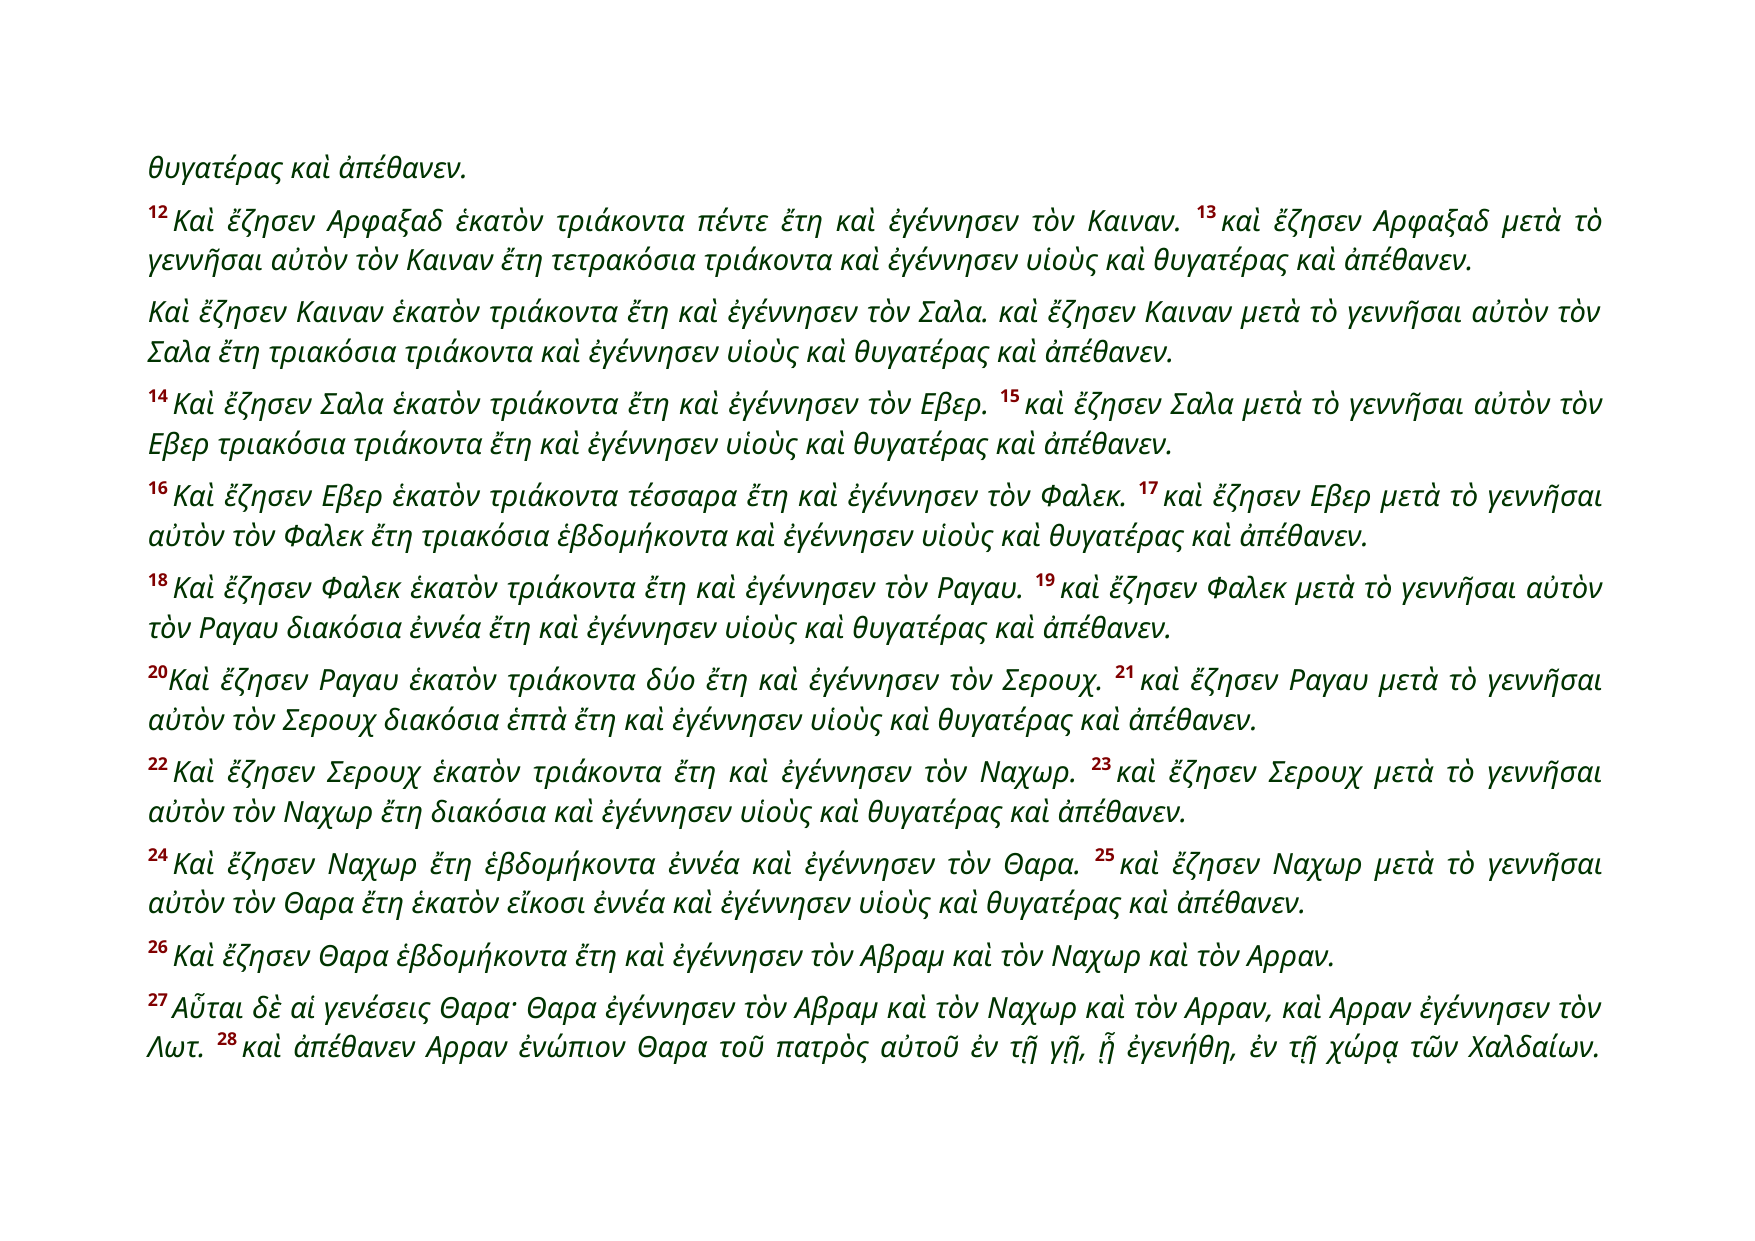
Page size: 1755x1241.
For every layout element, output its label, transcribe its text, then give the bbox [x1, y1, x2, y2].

text 18 Καὶ ἔζησεν Φαλεκ ἑκατὸν τριάκοντα ἔτη καὶ ἐγέννησεν τὸν Ραγαυ. 19 καὶ ἔζησεν Φαλεκ μετὰ τὸ γεννῆσαι αὐτὸν τὸν Ραγαυ διακόσια ἐννέα ἔτη καὶ ἐγέννησεν υἱοὺς καὶ θυγατέρας καὶ ἀπέθανεν. [148, 567, 1606, 647]
text 24 Καὶ ἔζησεν Ναχωρ ἔτη ἑβδομήκοντα ἐννέα καὶ ἐγέννησεν τὸν Θαρα. 25 καὶ ἔζησεν Ναχωρ μετὰ τὸ γεννῆσαι αὐτὸν τὸν Θαρα ἔτη ἑκατὸν εἴκοσι ἐννέα καὶ ἐγέννησεν υἱοὺς καὶ θυγατέρας καὶ ἀπέθανεν. [148, 843, 1606, 922]
text 20Καὶ ἔζησεν Ραγαυ ἑκατὸν τριάκοντα δύο ἔτη καὶ ἐγέννησεν τὸν Σερουχ. 21 καὶ ἔζησεν Ραγαυ μετὰ τὸ γεννῆσαι αὐτὸν τὸν Σερουχ διακόσια ἑπτὰ ἔτη καὶ ἐγέννησεν υἱοὺς καὶ θυγατέρας καὶ ἀπέθανεν. [148, 659, 1606, 739]
text θυγατέρας καὶ ἀπέθανεν. [148, 148, 1606, 187]
text 16 Καὶ ἔζησεν Εβερ ἑκατὸν τριάκοντα τέσσαρα ἔτη καὶ ἐγέννησεν τὸν Φαλεκ. 17 καὶ ἔζησεν Εβερ μετὰ τὸ γεννῆσαι αὐτὸν τὸν Φαλεκ ἔτη τριακόσια ἑβδομήκοντα καὶ ἐγέννησεν υἱοὺς καὶ θυγατέρας καὶ ἀπέθανεν. [148, 476, 1606, 555]
text 22 Καὶ ἔζησεν Σερουχ ἑκατὸν τριάκοντα ἔτη καὶ ἐγέννησεν τὸν Ναχωρ. 23 καὶ ἔζησεν Σερουχ μετὰ τὸ γεννῆσαι αὐτὸν τὸν Ναχωρ ἔτη διακόσια καὶ ἐγέννησεν υἱοὺς καὶ θυγατέρας καὶ ἀπέθανεν. [148, 751, 1606, 831]
text 27 Αὗται δὲ αἱ γενέσεις Θαρα· Θαρα ἐγέννησεν τὸν Αβραμ καὶ τὸν Ναχωρ καὶ τὸν Αρραν, καὶ Αρραν ἐγέννησεν τὸν Λωτ. 28 καὶ ἀπέθανεν Αρραν ἐνώπιον Θαρα τοῦ πατρὸς αὐτοῦ ἐν τῇ γῇ, ᾗ ἐγενήθη, ἐν τῇ χώρᾳ τῶν Χαλδαίων. [148, 987, 1606, 1066]
text Καὶ ἔζησεν Καιναν ἑκατὸν τριάκοντα ἔτη καὶ ἐγέννησεν τὸν Σαλα. καὶ ἔζησεν Καιναν μετὰ τὸ γεννῆσαι αὐτὸν τὸν Σαλα ἔτη τριακόσια τριάκοντα καὶ ἐγέννησεν υἱοὺς καὶ θυγατέρας καὶ ἀπέθανεν. [148, 292, 1606, 371]
text 12 Καὶ ἔζησεν Αρφαξαδ ἑκατὸν τριάκοντα πέντε ἔτη καὶ ἐγέννησεν τὸν Καιναν. 13 καὶ ἔζησεν Αρφαξαδ μετὰ τὸ γεννῆσαι αὐτὸν τὸν Καιναν ἔτη τετρακόσια τριάκοντα καὶ ἐγέννησεν υἱοὺς καὶ θυγατέρας καὶ ἀπέθανεν. [148, 200, 1606, 279]
text 26 Καὶ ἔζησεν Θαρα ἑβδομήκοντα ἔτη καὶ ἐγέννησεν τὸν Αβραμ καὶ τὸν Ναχωρ καὶ τὸν Αρραν. [148, 935, 1606, 974]
text 14 Καὶ ἔζησεν Σαλα ἑκατὸν τριάκοντα ἔτη καὶ ἐγέννησεν τὸν Εβερ. 15 καὶ ἔζησεν Σαλα μετὰ τὸ γεννῆσαι αὐτὸν τὸν Εβερ τριακόσια τριάκοντα ἔτη καὶ ἐγέννησεν υἱοὺς καὶ θυγατέρας καὶ ἀπέθανεν. [148, 384, 1606, 463]
